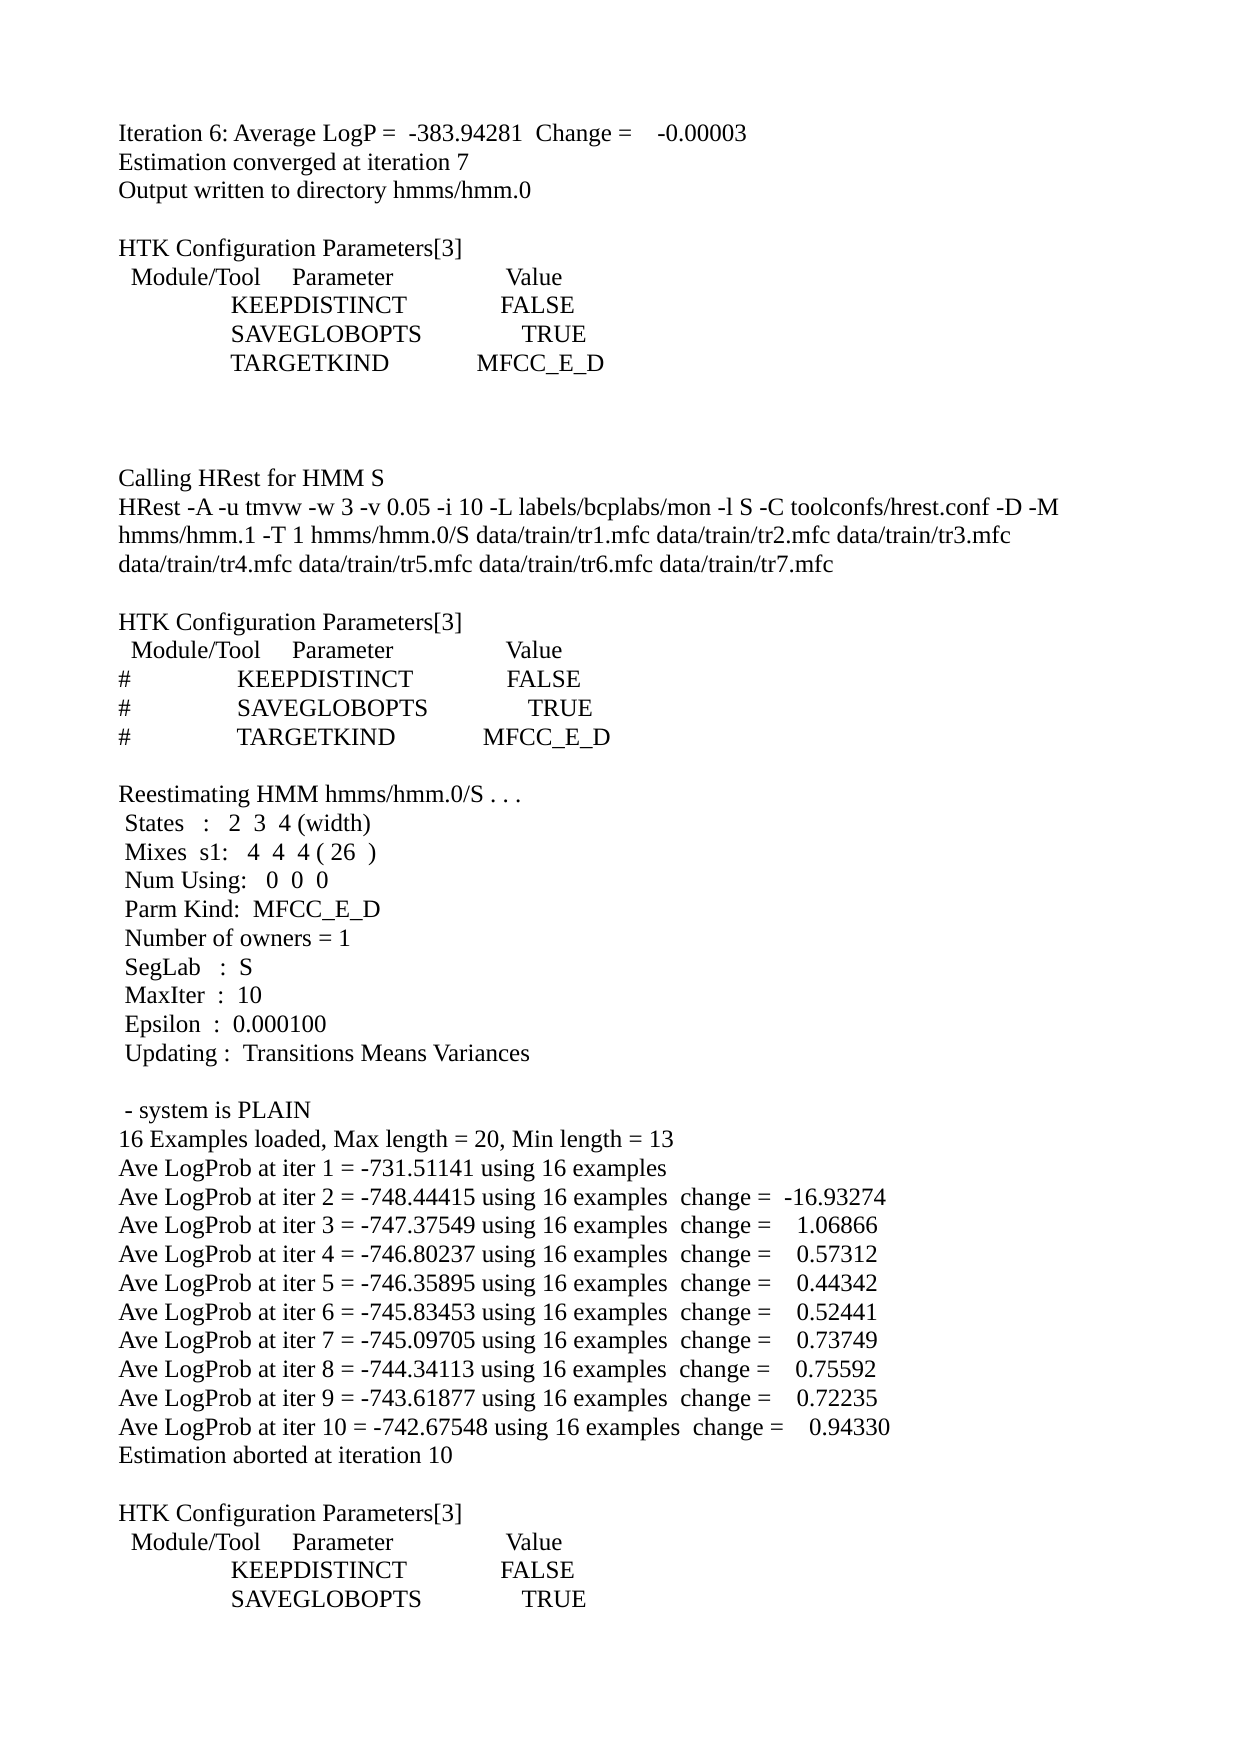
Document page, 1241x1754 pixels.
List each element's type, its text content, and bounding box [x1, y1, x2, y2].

text Ave LogProb at iter 9 = -743.61877 using 16 examples change = 0.72235 [118, 1383, 1122, 1412]
text HTK Configuration Parameters[3] [118, 233, 1122, 262]
text HRest -A -u tmvw -w 3 -v 0.05 -i 10 -L labels/bcplabs/mon -l S -C toolconfs/hrest.conf -D -M hmms/hmm.1 -T 1 hmms/hmm.0/S data/train/tr1.mfc data/train/tr2.mfc data/train/tr3.mfc data/train/tr4.mfc data/train/tr5.mfc data/train/tr6.mfc data/train/tr7.mfc [118, 492, 1122, 578]
text Estimation converged at iteration 7 [118, 147, 1122, 176]
text Output written to directory hmms/hmm.0 [118, 176, 1122, 204]
text KEEPDISTINCT FALSE [118, 291, 1122, 319]
text HTK Configuration Parameters[3] [118, 607, 1122, 636]
text Module/Tool Parameter Value [118, 636, 1122, 664]
text MaxIter : 10 [118, 981, 1122, 1009]
text Estimation aborted at iteration 10 [118, 1441, 1122, 1469]
text Ave LogProb at iter 2 = -748.44415 using 16 examples change = -16.93274 [118, 1182, 1122, 1211]
text Ave LogProb at iter 5 = -746.35895 using 16 examples change = 0.44342 [118, 1268, 1122, 1297]
text Num Using: 0 0 0 [118, 866, 1122, 894]
text Reestimating HMM hmms/hmm.0/S . . . [118, 779, 1122, 808]
text Module/Tool Parameter Value [118, 262, 1122, 291]
text Ave LogProb at iter 1 = -731.51141 using 16 examples [118, 1153, 1122, 1182]
text - system is PLAIN [118, 1096, 1122, 1124]
text Epsilon : 0.000100 [118, 1009, 1122, 1038]
text Ave LogProb at iter 6 = -745.83453 using 16 examples change = 0.52441 [118, 1297, 1122, 1326]
text SAVEGLOBOPTS TRUE [118, 1584, 1122, 1613]
text Iteration 6: Average LogP = -383.94281 Change = -0.00003 [118, 118, 1122, 147]
text Ave LogProb at iter 8 = -744.34113 using 16 examples change = 0.75592 [118, 1354, 1122, 1383]
text # TARGETKIND MFCC_E_D [118, 722, 1122, 751]
text Ave LogProb at iter 3 = -747.37549 using 16 examples change = 1.06866 [118, 1211, 1122, 1239]
text Ave LogProb at iter 10 = -742.67548 using 16 examples change = 0.94330 [118, 1412, 1122, 1441]
text Mixes s1: 4 4 4 ( 26 ) [118, 837, 1122, 866]
text TARGETKIND MFCC_E_D [118, 348, 1122, 377]
text Number of owners = 1 [118, 923, 1122, 952]
text Ave LogProb at iter 7 = -745.09705 using 16 examples change = 0.73749 [118, 1326, 1122, 1354]
text Calling HRest for HMM S [118, 463, 1122, 492]
text Updating : Transitions Means Variances [118, 1038, 1122, 1067]
text HTK Configuration Parameters[3] [118, 1498, 1122, 1527]
text Module/Tool Parameter Value [118, 1527, 1122, 1556]
text Ave LogProb at iter 4 = -746.80237 using 16 examples change = 0.57312 [118, 1239, 1122, 1268]
text # KEEPDISTINCT FALSE [118, 664, 1122, 693]
text # SAVEGLOBOPTS TRUE [118, 693, 1122, 722]
text 16 Examples loaded, Max length = 20, Min length = 13 [118, 1124, 1122, 1153]
text States : 2 3 4 (width) [118, 808, 1122, 837]
text Parm Kind: MFCC_E_D [118, 894, 1122, 923]
text SAVEGLOBOPTS TRUE [118, 319, 1122, 348]
text KEEPDISTINCT FALSE [118, 1556, 1122, 1584]
text SegLab : S [118, 952, 1122, 981]
